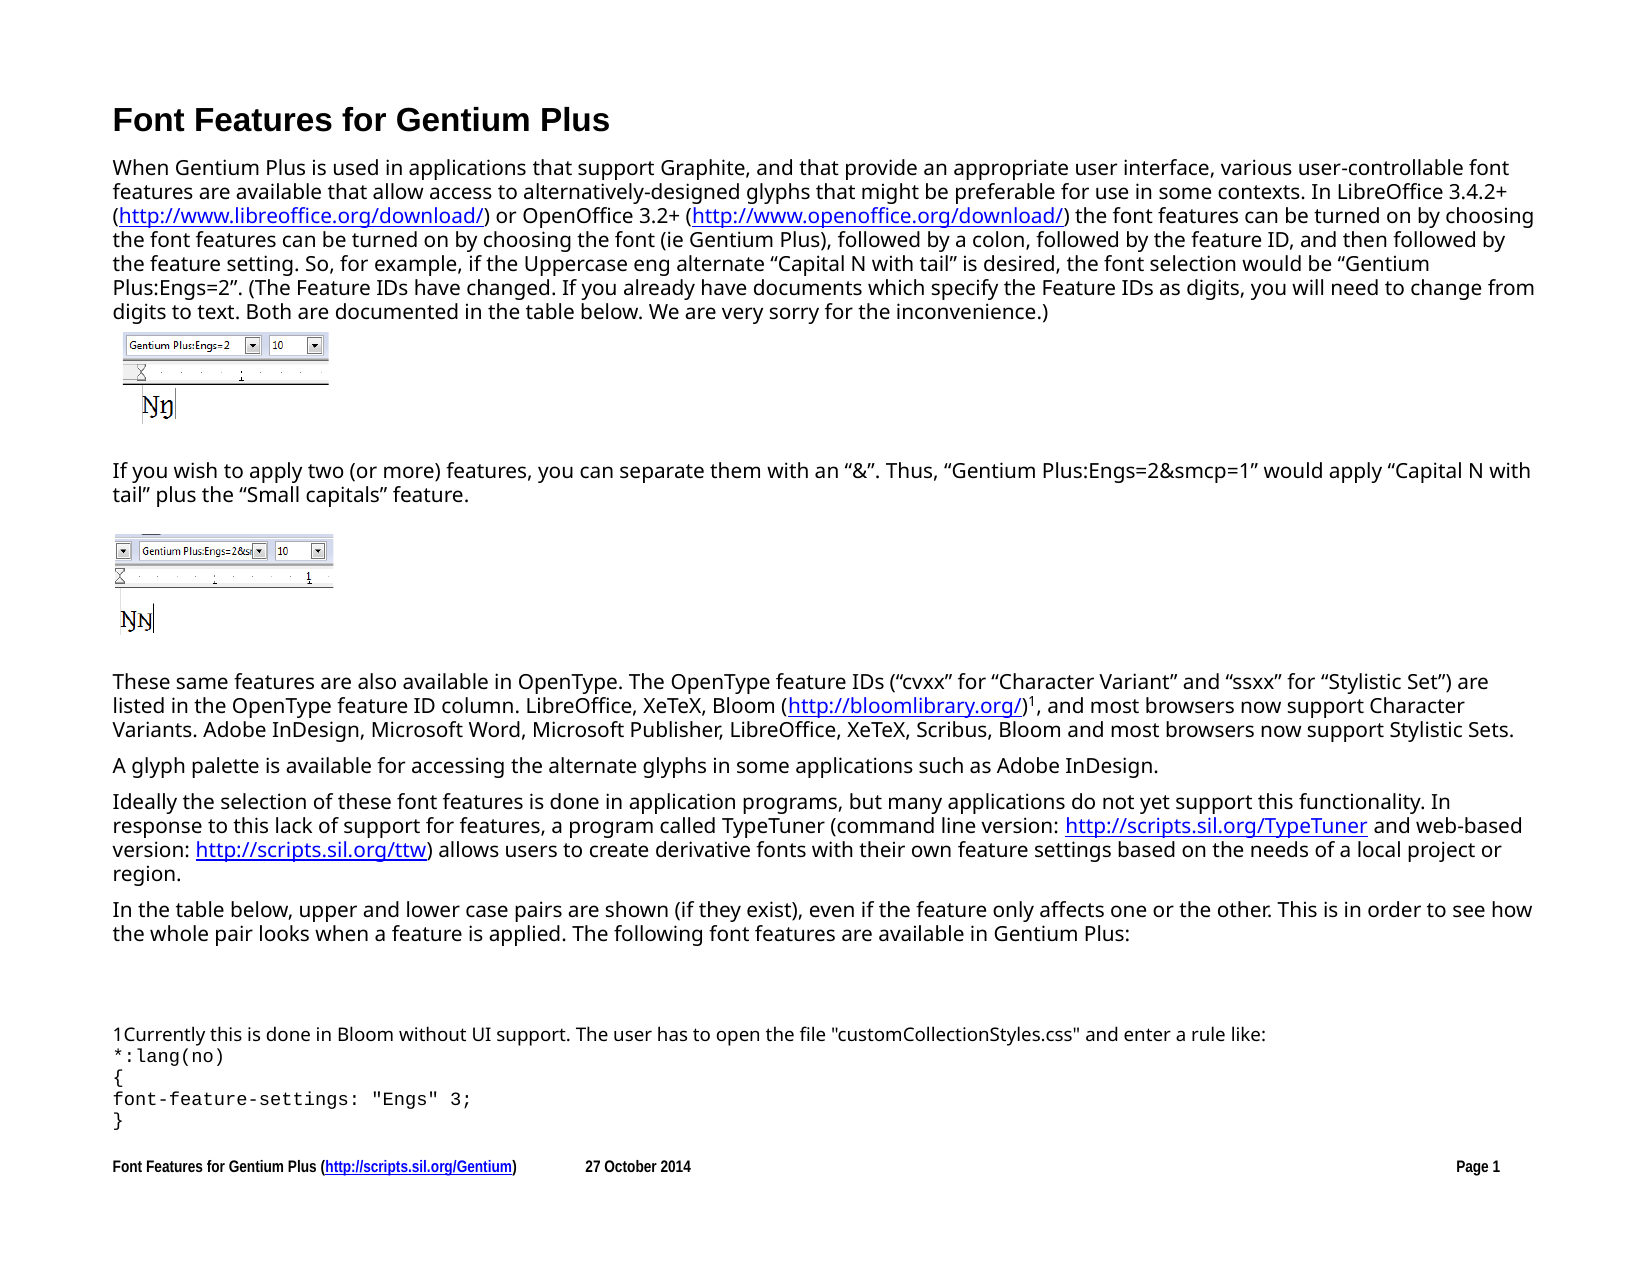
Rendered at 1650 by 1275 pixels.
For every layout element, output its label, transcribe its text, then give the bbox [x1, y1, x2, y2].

text If you wish to apply two (or more) features, you can separate them with an “&”. Thus, “Gentium Plus:Engs=2&smcp=1” would apply “Capital N with tail” plus the “Small capitals” feature. [112, 459, 1537, 507]
text A glyph palette is available for accessing the alternate glyphs in some applications such as Adobe InDesign. [112, 754, 1537, 778]
text Ideally the selection of these font features is done in application programs, but many applications do not yet support this functionality. In response to this lack of support for features, a program called TypeTuner (command line version: http://scripts.sil.org/TypeTuner and web-based version: http://scripts.sil.org/ttw) allows users to create derivative fonts with their own feature settings based on the needs of a local project or region. [112, 791, 1537, 886]
picture [115, 534, 334, 635]
text } [112, 1111, 1537, 1132]
text *:lang(no) [112, 1047, 1537, 1068]
text In the table below, upper and lower case pairs are shown (if they exist), even if the feature only affects one or the other. This is in order to see how the whole pair looks when a feature is applied. The following font features are available in Gentium Plus: [112, 898, 1537, 946]
text { [112, 1068, 1537, 1089]
picture [122, 331, 329, 424]
text These same features are also available in OpenType. The OpenType feature IDs (“cvxx” for “Character Variant” and “ssxx” for “Stylistic Set”) are listed in the OpenType feature ID column. LibreOffice, XeTeX, Bloom (http://bloomlibrary.org/), and most browsers now support Character Variants. Adobe InDesign, Microsoft Word, Microsoft Publisher, LibreOffice, XeTeX, Scribus, Bloom and most browsers now support Stylistic Sets. [112, 671, 1537, 743]
subtitle Font Features for Gentium Plus [112, 100, 1537, 138]
text When Gentium Plus is used in applications that support Graphite, and that provide an appropriate user interface, various user-controllable font features are available that allow access to alternatively-designed glyphs that might be preferable for use in some contexts. In LibreOffice 3.4.2+ (http://www.libreoffice.org/download/) or OpenOffice 3.2+ (http://www.openoffice.org/download/) the font features can be turned on by choosing the font features can be turned on by choosing the font (ie Gentium Plus), followed by a colon, followed by the feature ID, and then followed by the feature setting. So, for example, if the Uppercase eng alternate “Capital N with tail” is desired, the font selection would be “Gentium Plus:Engs=2”. (The Feature IDs have changed. If you already have documents which specify the Feature IDs as digits, you will need to change from digits to text. Both are documented in the table below. We are very sorry for the inconvenience.) [112, 157, 1537, 324]
text font-feature-settings: "Engs" 3; [112, 1089, 1537, 1111]
text Currently this is done in Bloom without UI support. The user has to open the file "customCollectionStyles.css" and enter a rule like: [112, 1021, 1537, 1047]
